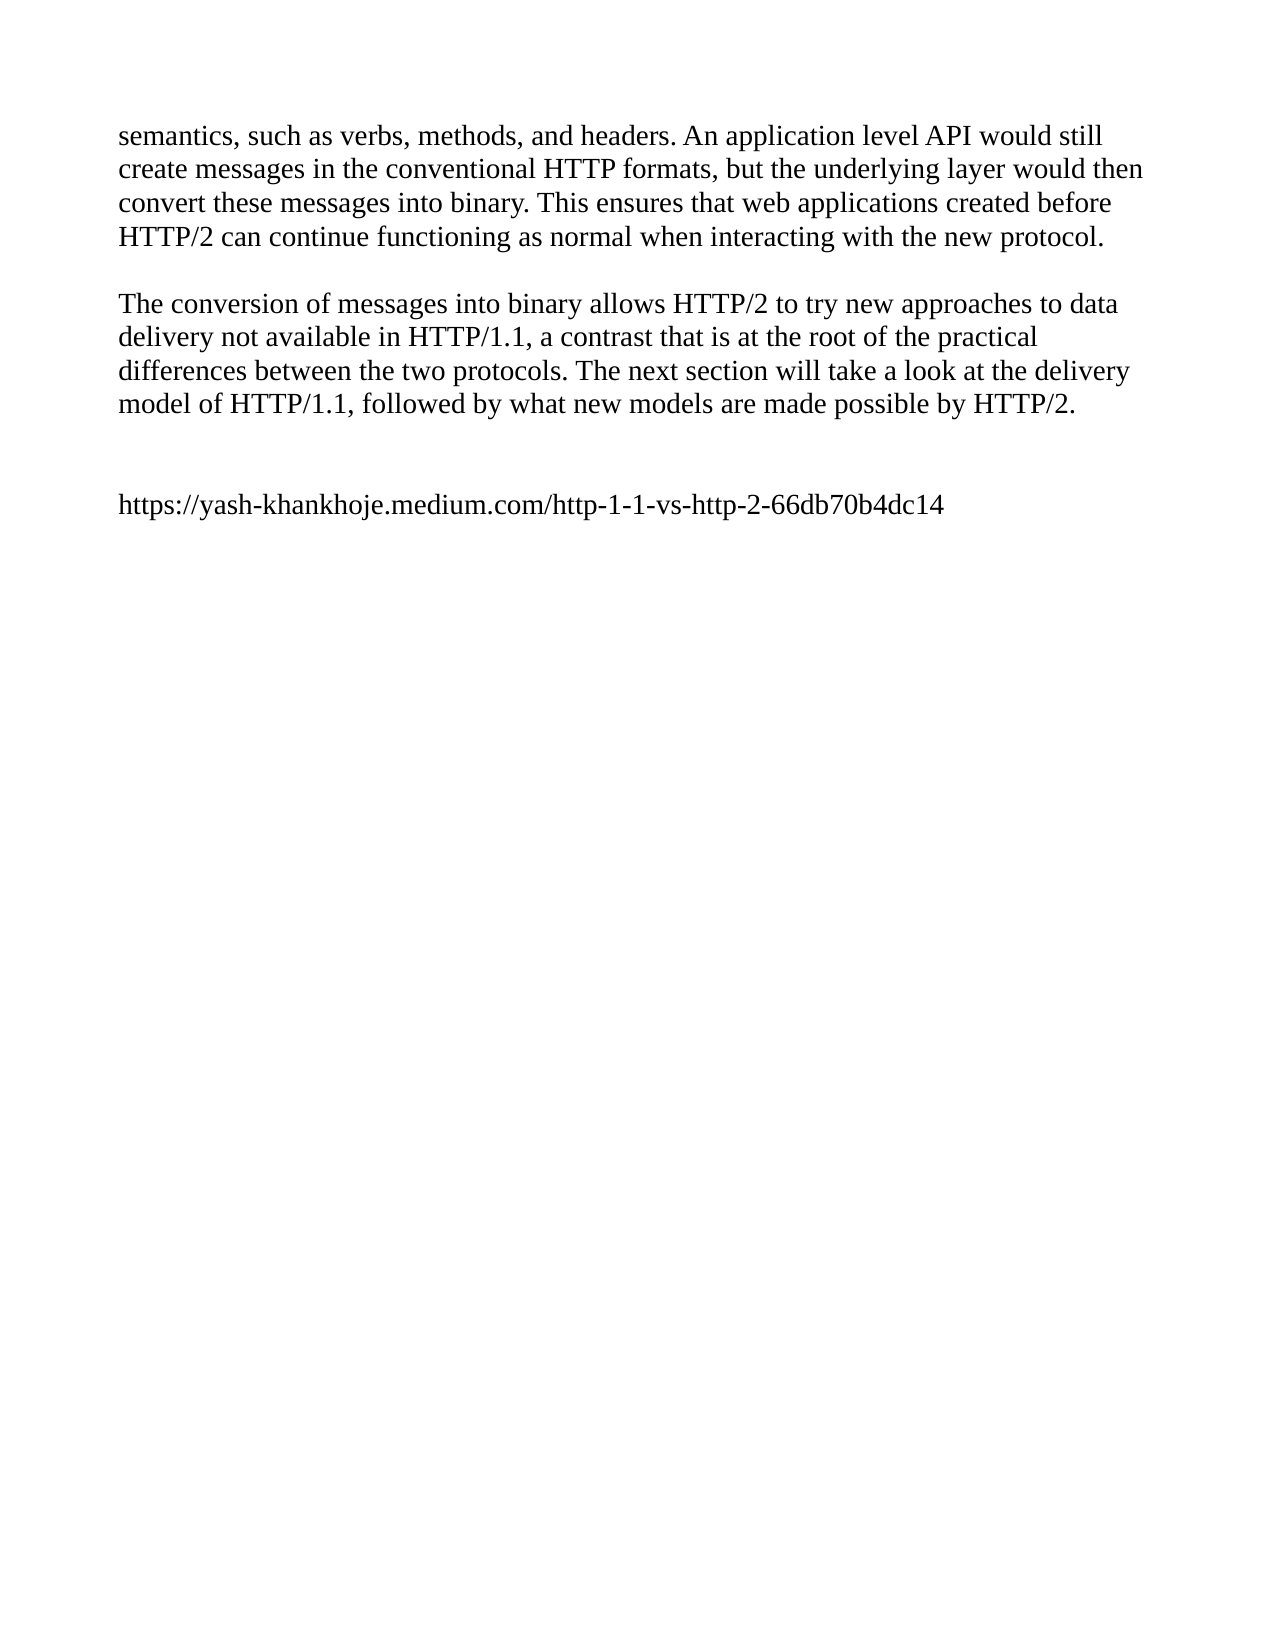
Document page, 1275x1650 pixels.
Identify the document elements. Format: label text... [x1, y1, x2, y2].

text The conversion of messages into binary allows HTTP/2 to try new approaches to data delivery not available in HTTP/1.1, a contrast that is at the root of the practical differences between the two protocols. The next section will take a look at the delivery model of HTTP/1.1, followed by what new models are made possible by HTTP/2. [118, 286, 1157, 420]
text semantics, such as verbs, methods, and headers. An application level API would still create messages in the conventional HTTP formats, but the underlying layer would then convert these messages into binary. This ensures that web applications created before HTTP/2 can continue functioning as normal when interacting with the new protocol. [118, 118, 1157, 252]
text https://yash-khankhoje.medium.com/http-1-1-vs-http-2-66db70b4dc14 [118, 487, 1157, 521]
